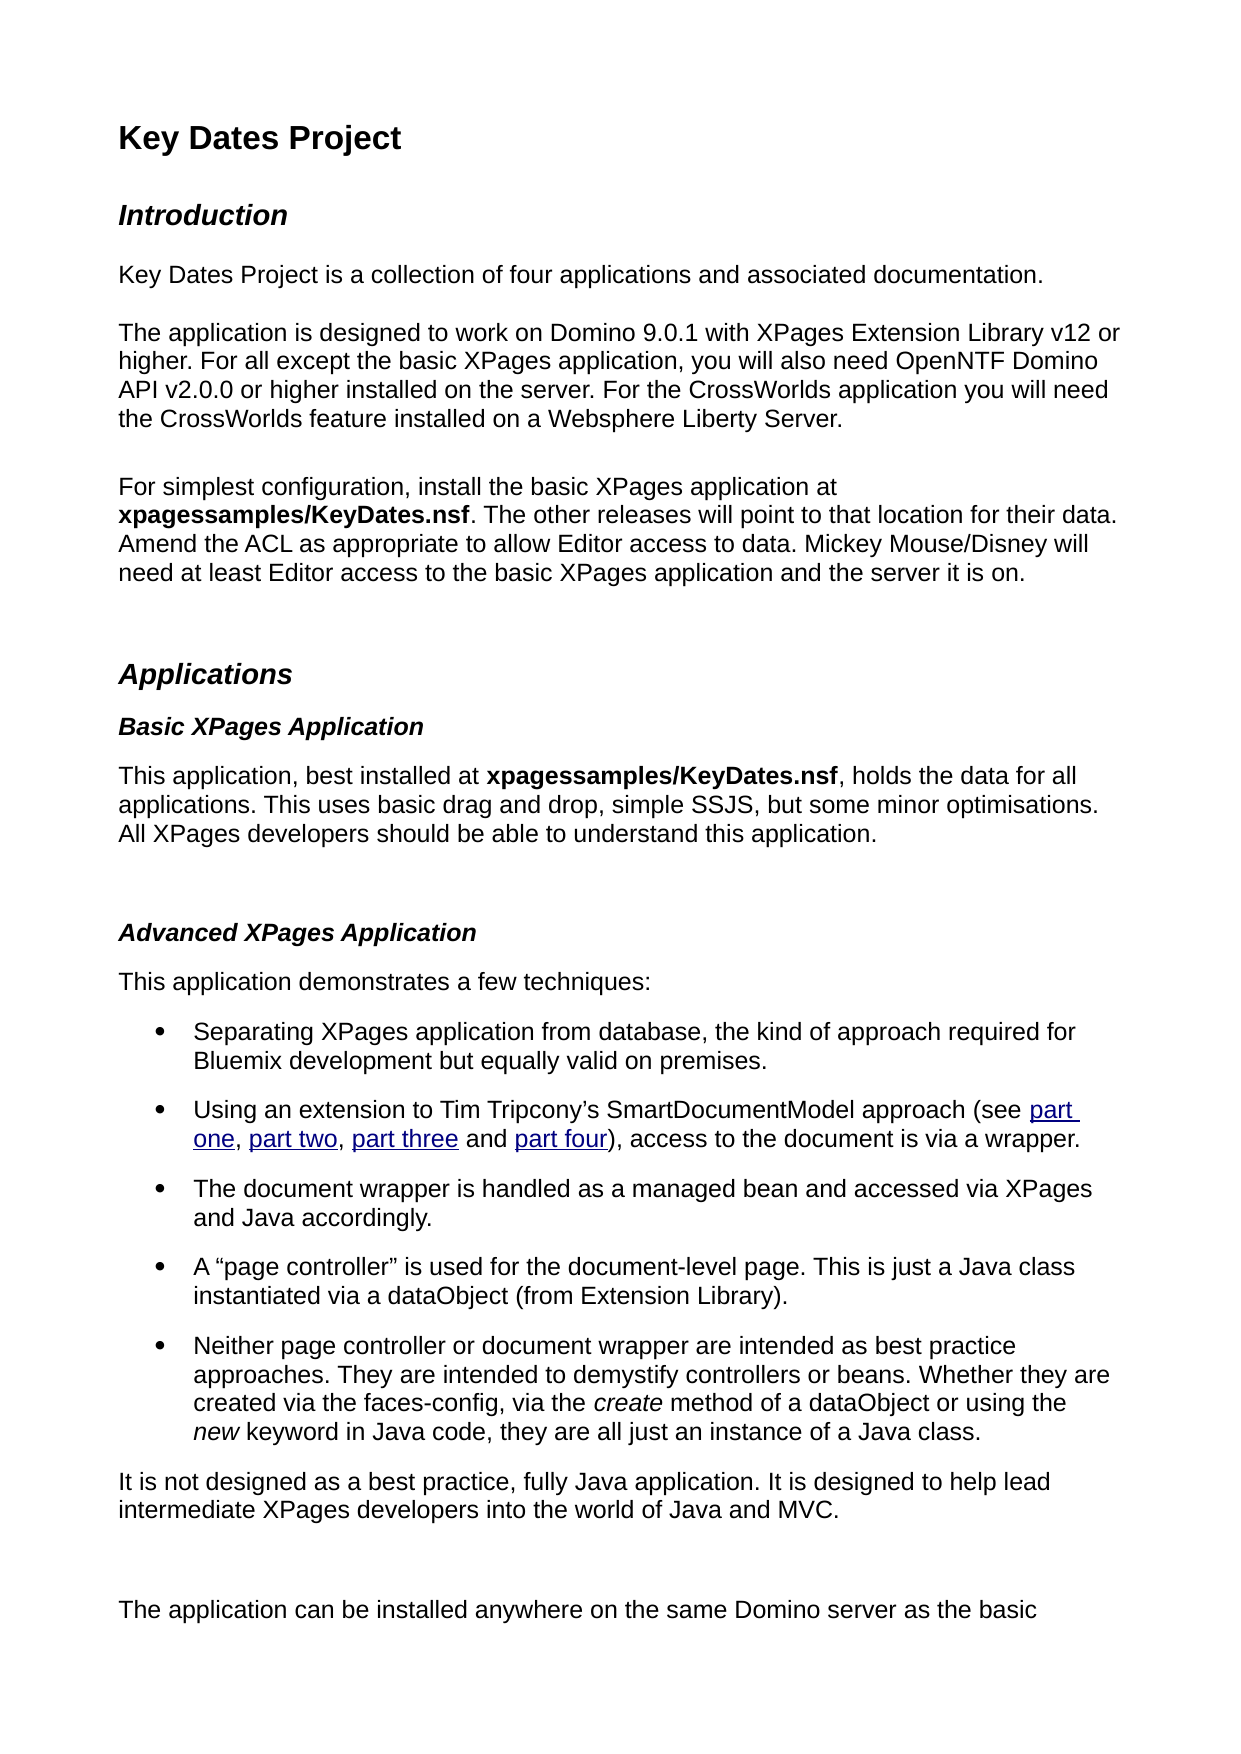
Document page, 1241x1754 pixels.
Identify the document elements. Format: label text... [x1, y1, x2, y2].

text Applications [118, 657, 1122, 691]
text For simplest configuration, install the basic XPages application at xpagessamples/KeyDates.nsf. The other releases will point to that location for their data. Amend the ACL as appropriate to allow Editor access to data. Mickey Mouse/Disney will need at least Editor access to the basic XPages application and the server it is on. [118, 472, 1122, 587]
subtitle Key Dates Project [118, 118, 1122, 157]
text This application demonstrates a few techniques: [118, 967, 1122, 996]
list Using an extension to Tim Tripcony’s SmartDocumentModel approach (see part one, part two, part three and part four), access to the document is via a wrapper. [156, 1095, 1122, 1153]
text Key Dates Project is a collection of four applications and associated documentation. [118, 260, 1122, 289]
text Advanced XPages Application [118, 918, 1122, 947]
text Basic XPages Application [118, 712, 1122, 740]
text The application is designed to work on Domino 9.0.1 with XPages Extension Library v12 or higher. For all except the basic XPages application, you will also need OpenNTF Domino API v2.0.0 or higher installed on the server. For the CrossWorlds application you will need the CrossWorlds feature installed on a Websphere Liberty Server. [118, 318, 1122, 433]
list A “page controller” is used for the document-level page. This is just a Java class instantiated via a dataObject (from Extension Library). [156, 1252, 1122, 1310]
text It is not designed as a best practice, fully Java application. It is designed to help lead intermediate XPages developers into the world of Java and MVC. [118, 1467, 1122, 1524]
list The document wrapper is handled as a managed bean and accessed via XPages and Java accordingly. [156, 1174, 1122, 1231]
list Neither page controller or document wrapper are intended as best practice approaches. They are intended to demystify controllers or beans. Whether they are created via the faces-config, via the create method of a dataObject or using the new keyword in Java code, they are all just an instance of a Java class. [156, 1331, 1122, 1446]
list Separating XPages application from database, the kind of approach required for Bluemix development but equally valid on premises. [156, 1017, 1122, 1074]
subtitle Introduction [118, 198, 1122, 231]
text The application can be installed anywhere on the same Domino server as the basic [118, 1594, 1122, 1623]
text This application, best installed at xpagessamples/KeyDates.nsf, holds the data for all applications. This uses basic drag and drop, simple SSJS, but some minor optimisations. All XPages developers should be able to understand this application. [118, 761, 1122, 847]
